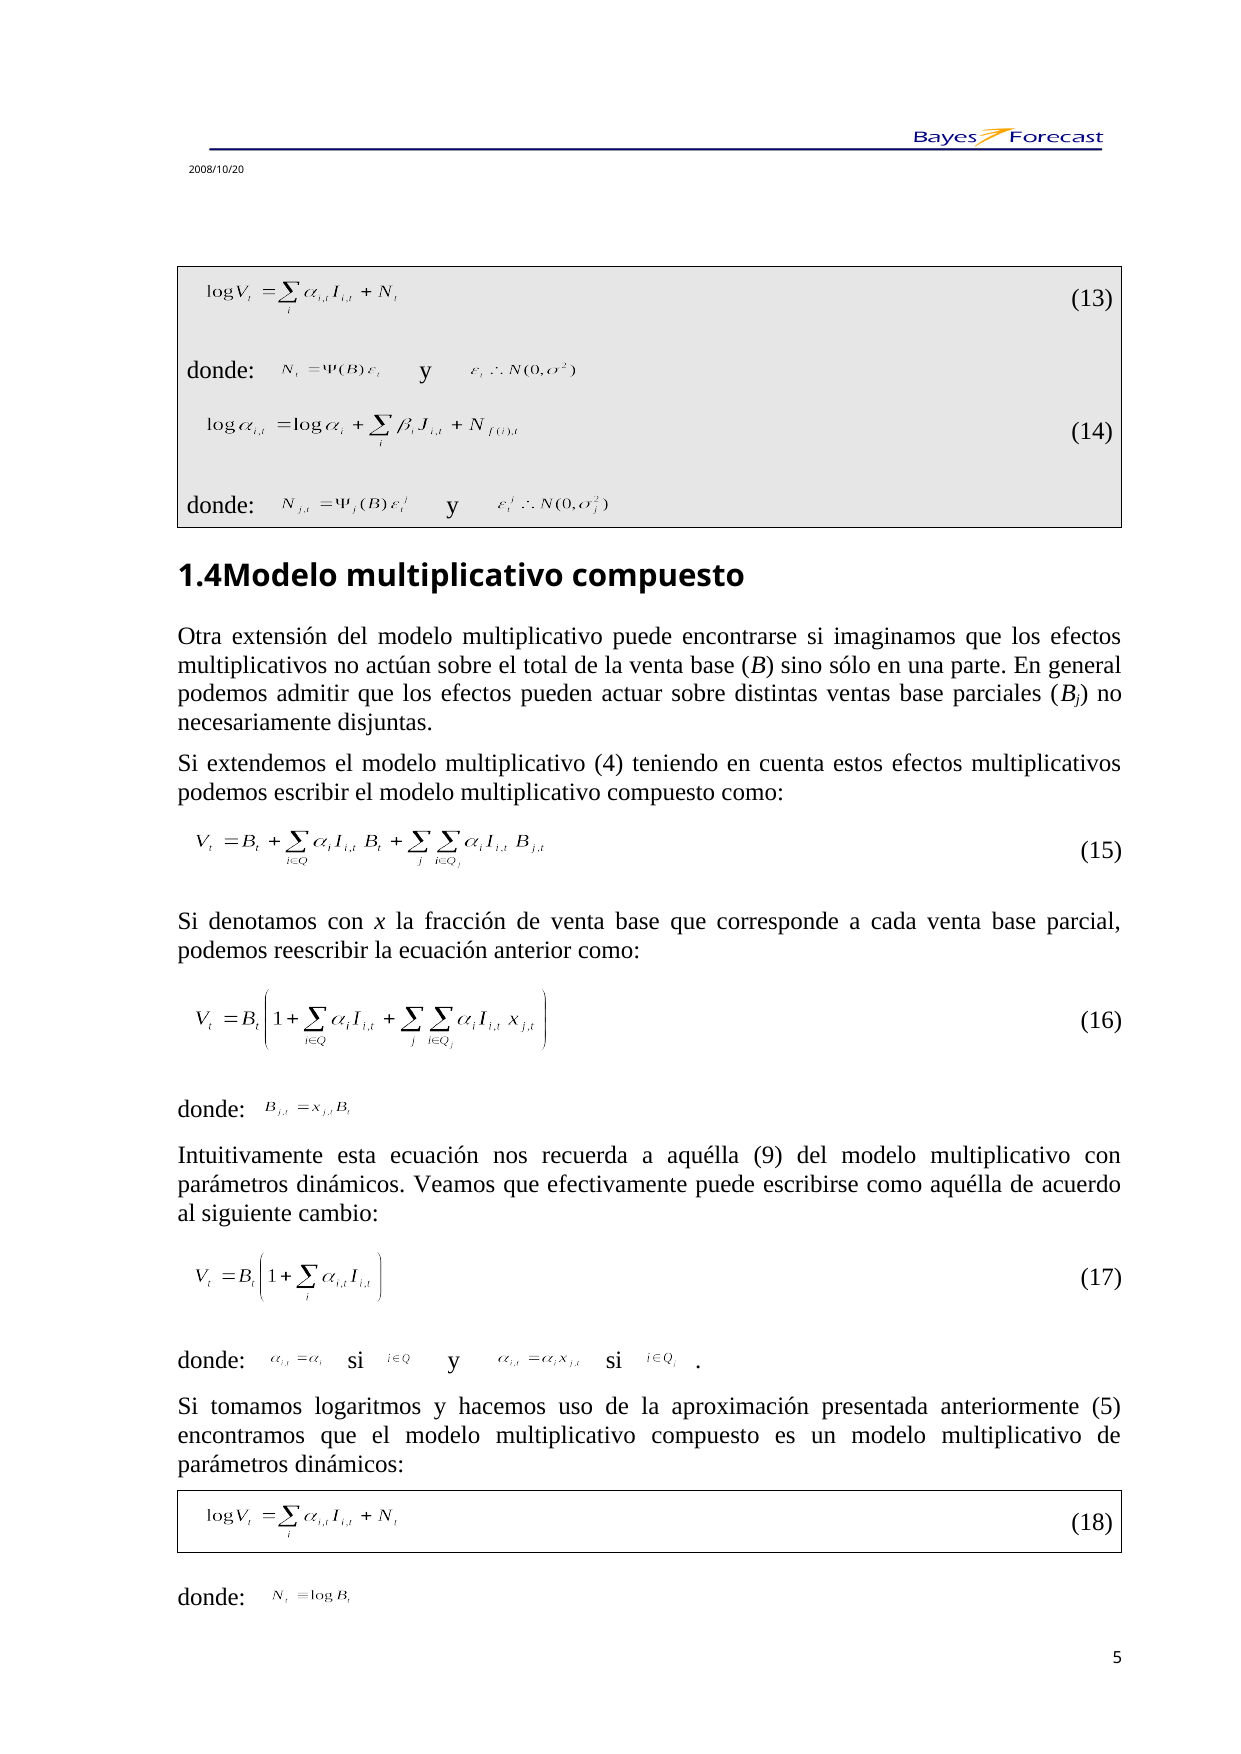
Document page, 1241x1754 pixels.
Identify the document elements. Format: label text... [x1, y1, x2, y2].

subtitle Modelo multiplicativo compuesto [177, 553, 1122, 596]
text (18) [178, 1491, 1121, 1552]
text donde: [177, 1088, 1122, 1128]
text Si extendemos el modelo multiplicativo (4) teniendo en cuenta estos efectos multiplicativos podemos escribir el modelo multiplicativo compuesto como: [177, 748, 1122, 806]
text (15) [177, 818, 1122, 881]
text donde: [177, 1578, 1122, 1614]
text Si denotamos con x la fracción de venta base que corresponde a cada venta base parcial, podemos reescribir la ecuación anterior como: [177, 906, 1122, 963]
text Si tomamos logaritmos y hacemos uso de la aproximación presentada anteriormente (5) encontramos que el modelo multiplicativo compuesto es un modelo multiplicativo de parámetros dinámicos: [177, 1391, 1122, 1478]
text (14) [178, 399, 1121, 458]
text (13) [178, 267, 1121, 325]
text donde: y [178, 347, 1121, 390]
text donde: y [178, 480, 1121, 527]
picture [205, 127, 1105, 153]
text (16) [177, 976, 1122, 1063]
text Intuitivamente esta ecuación nos recuerda a aquélla (9) del modelo multiplicativo con parámetros dinámicos. Veamos que efectivamente puede escribirse como aquélla de acuerdo al siguiente cambio: [177, 1141, 1122, 1227]
text Otra extensión del modelo multiplicativo puede encontrarse si imaginamos que los efectos multiplicativos no actúan sobre el total de la venta base (B) sino sólo en una parte. En general podemos admitir que los efectos pueden actuar sobre distintas ventas base parciales (Bj) no necesariamente disjuntas. [177, 621, 1122, 736]
text donde: si y si . [177, 1339, 1122, 1379]
text (17) [177, 1239, 1122, 1314]
